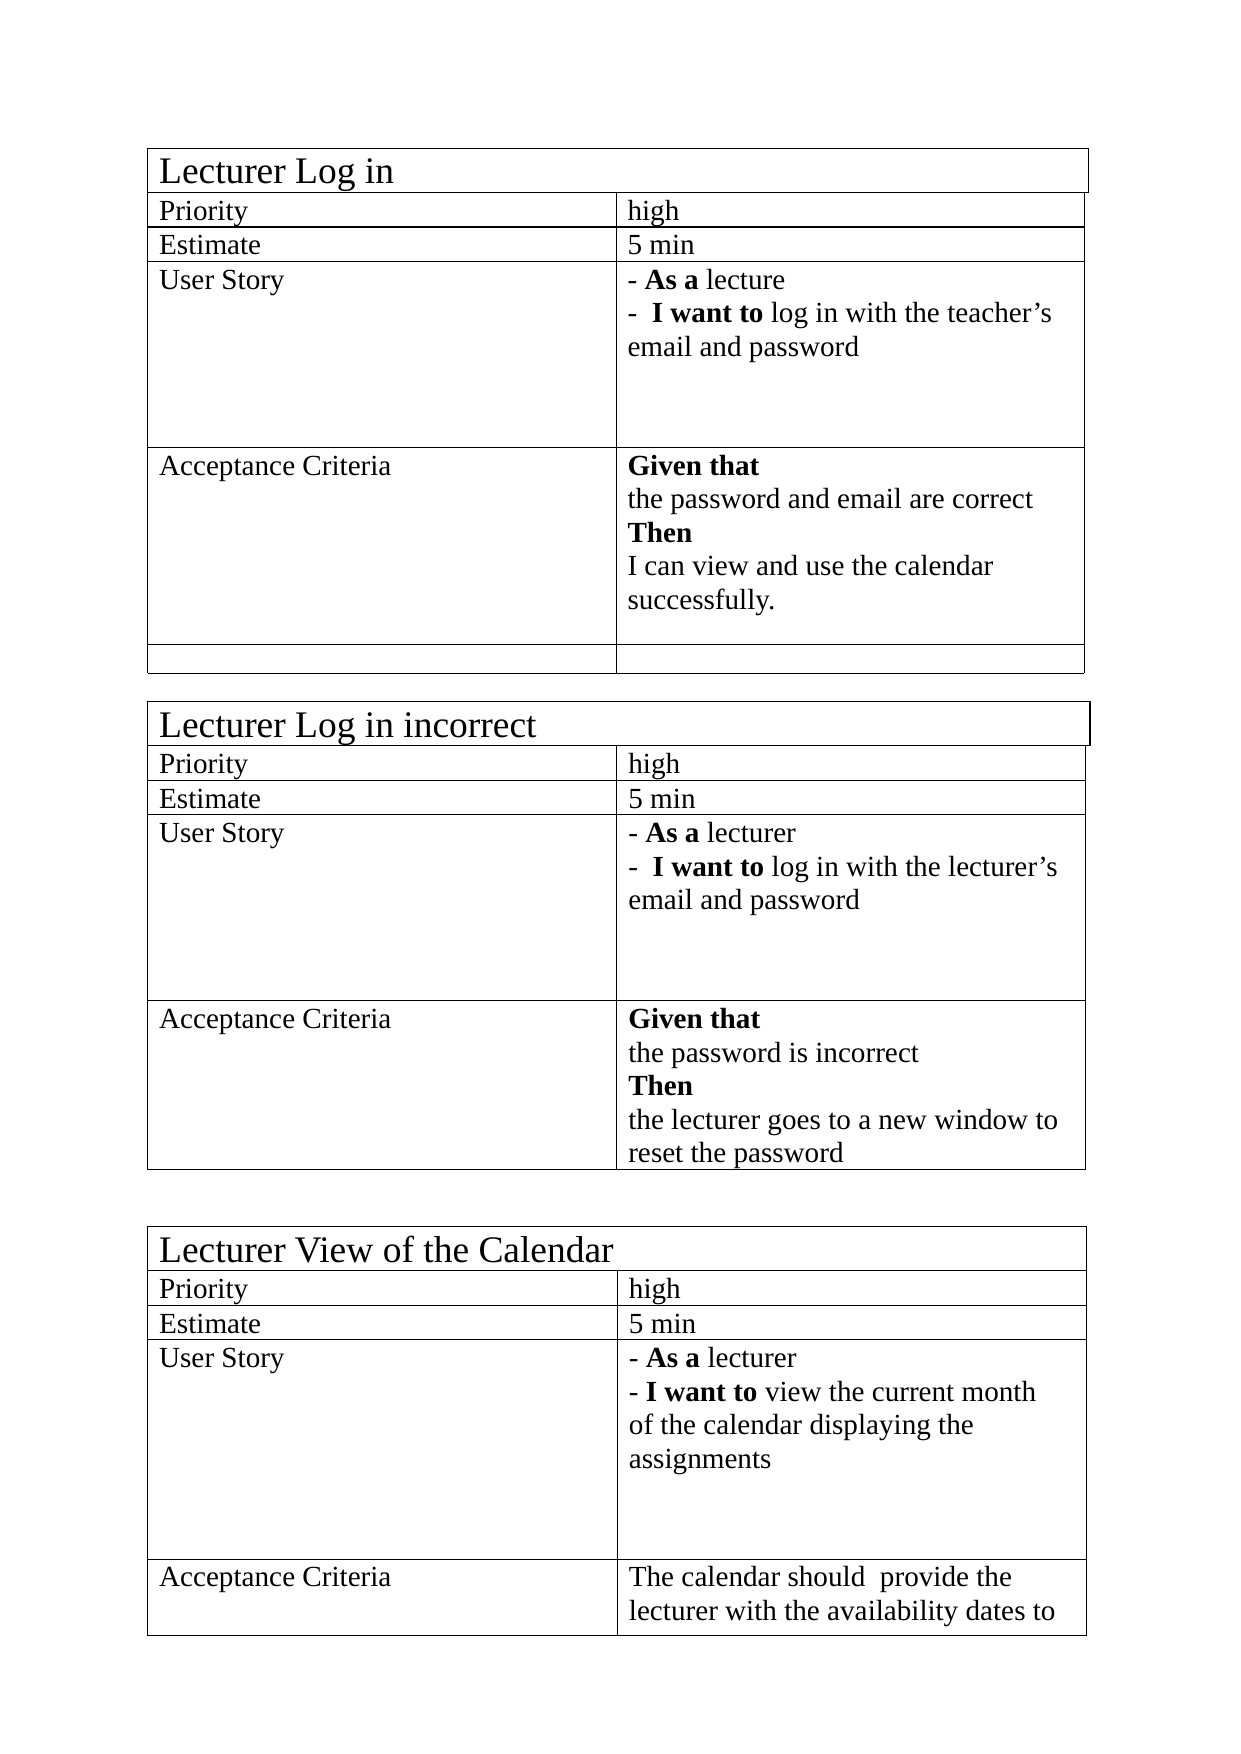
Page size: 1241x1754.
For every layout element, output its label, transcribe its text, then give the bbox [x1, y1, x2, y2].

table_header Lecturer Log in incorrect [148, 702, 1089, 745]
table_cell [1086, 780, 1090, 814]
table_cell [148, 645, 616, 672]
table_header Lecturer Log in [148, 149, 1088, 192]
table_cell high [617, 193, 1084, 226]
table_cell Given that the password and email are correct Then I can view and use the calendar successfully. [617, 448, 1084, 643]
table_cell Acceptance Criteria [148, 1560, 617, 1635]
table_cell Acceptance Criteria [148, 1001, 616, 1169]
table_cell Estimate [148, 1306, 617, 1339]
table_cell User Story [148, 815, 616, 1000]
table_cell [1086, 1000, 1090, 1169]
table_cell Priority [148, 193, 616, 226]
table_cell Estimate [148, 228, 616, 261]
table_cell 5 min [617, 228, 1084, 261]
table_cell high [618, 1271, 1086, 1305]
table_header Lecturer View of the Calendar [148, 1227, 1086, 1270]
table_cell Estimate [148, 781, 616, 814]
table_cell 5 min [618, 1306, 1086, 1339]
table_cell - As a lecture - I want to log in with the teacher’s email and password [617, 262, 1084, 447]
table_cell Priority [148, 746, 616, 780]
table_cell User Story [148, 262, 616, 447]
table_cell [617, 645, 1084, 672]
table_cell 5 min [617, 781, 1085, 814]
table_cell User Story [148, 1340, 617, 1558]
table_cell - As a lecturer - I want to view the current month of the calendar displaying the assignments [618, 1340, 1086, 1558]
table_cell high [617, 746, 1085, 780]
table_cell [1086, 746, 1090, 780]
table_cell [1086, 814, 1090, 1000]
table_cell Priority [148, 1271, 617, 1305]
table_cell Given that the password is incorrect Then the lecturer goes to a new window to reset the password [617, 1001, 1085, 1169]
table_cell Acceptance Criteria [148, 448, 616, 643]
table_cell - As a lecturer - I want to log in with the lecturer’s email and password [617, 815, 1085, 1000]
table_cell The calendar should provide the lecturer with the availability dates to [618, 1560, 1086, 1635]
